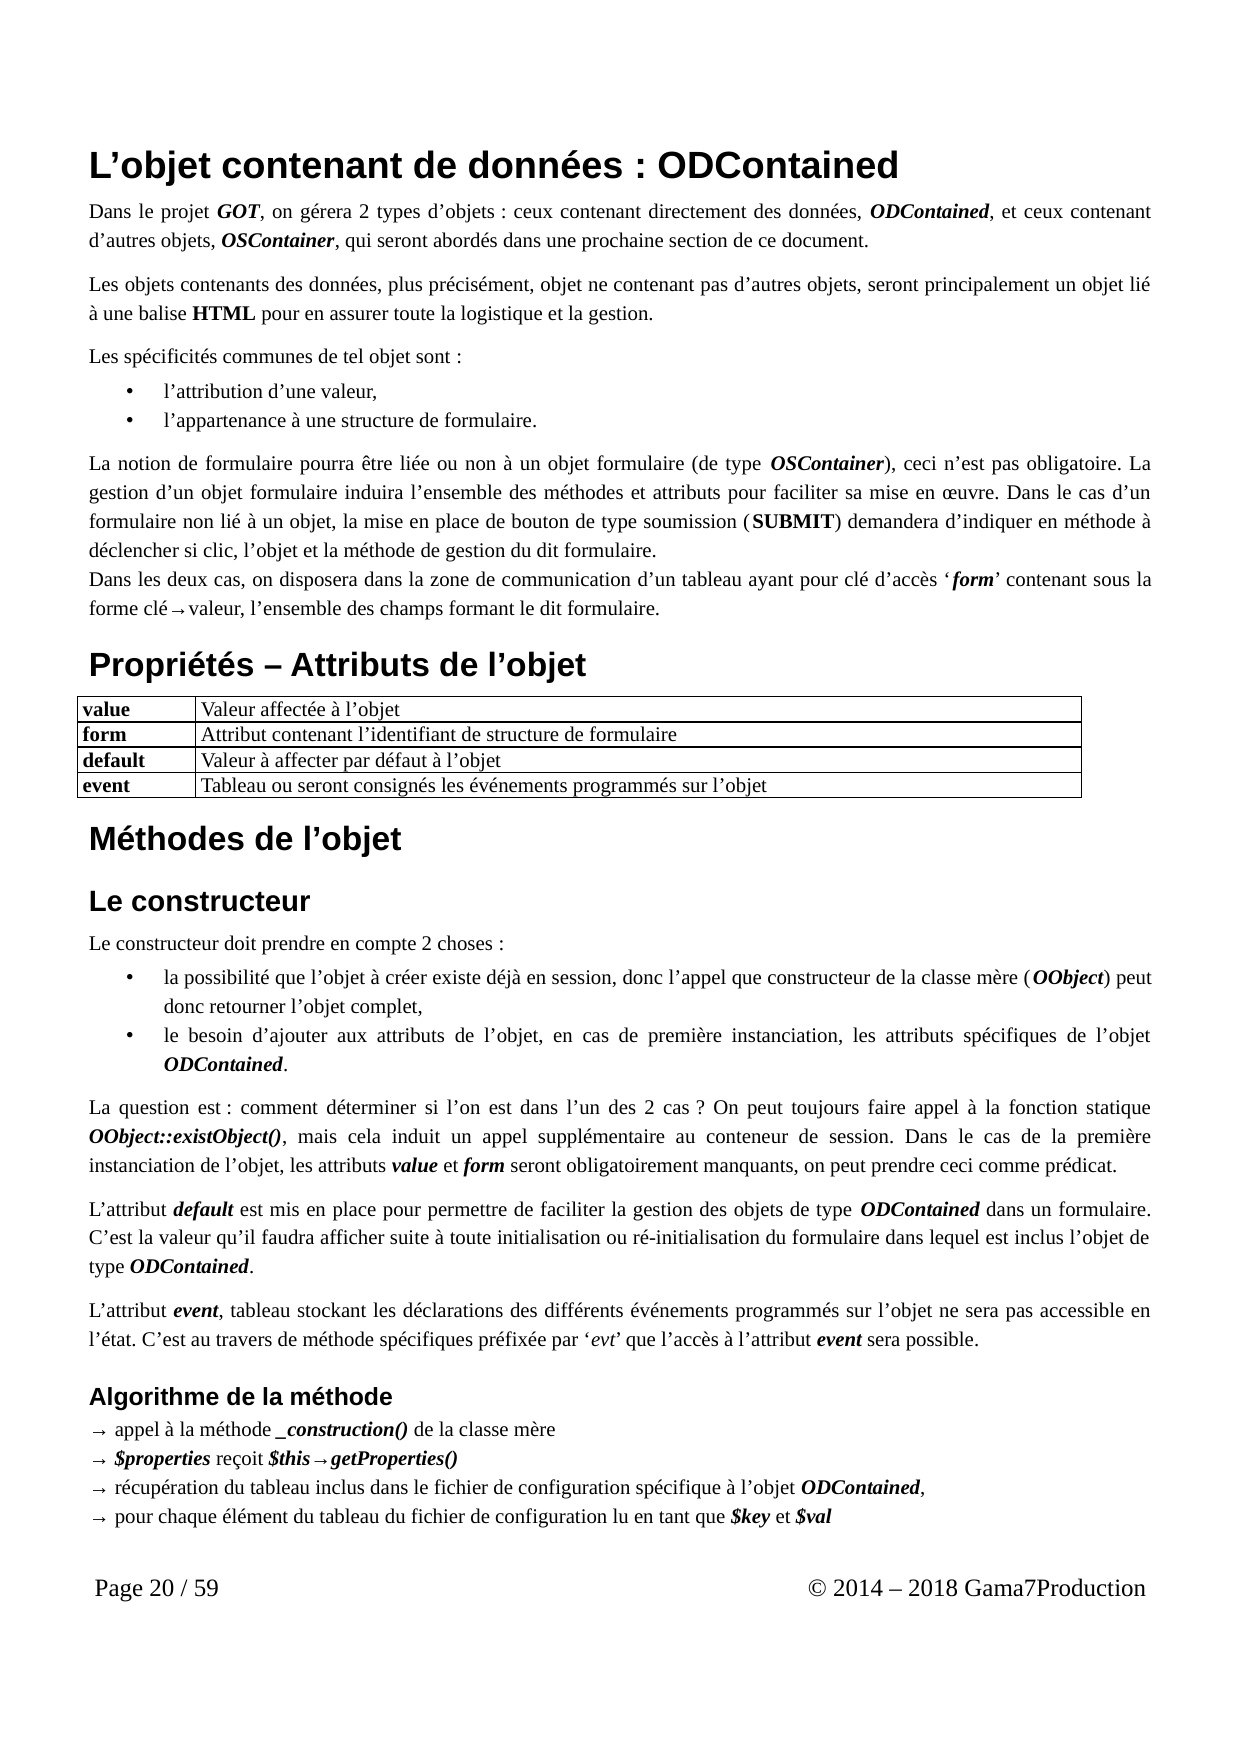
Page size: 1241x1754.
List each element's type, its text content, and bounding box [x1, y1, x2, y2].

text Dans le projet GOT, on gérera 2 types d’objets : ceux contenant directement des données, ODContained, et ceux contenant d’autres objets, OSContainer, qui seront abordés dans une prochaine section de ce document. [88, 199, 1152, 252]
text → $properties reçoit $this→getProperties() [88, 1446, 1152, 1470]
table_cell Attribut contenant l’identifiant de structure de formulaire [196, 723, 1081, 746]
subtitle Propriétés – Attributs de l’objet [88, 645, 1152, 684]
text Le constructeur doit prendre en compte 2 choses : [88, 931, 1152, 954]
text Les spécificités communes de tel objet sont : [88, 344, 1152, 368]
table_cell Valeur à affecter par défaut à l’objet [196, 748, 1081, 772]
text → récupération du tableau inclus dans le fichier de configuration spécifique à l’objet ODContained, [88, 1475, 1152, 1499]
subtitle Algorithme de la méthode [88, 1382, 1152, 1411]
list l’attribution d’une valeur, [126, 379, 1152, 403]
text L’attribut default est mis en place pour permettre de faciliter la gestion des objets de type ODContained dans un formulaire. C’est la valeur qu’il faudra afficher suite à toute initialisation ou ré-initialisation du formulaire dans lequel est inclus l’objet de type ODContained. [88, 1196, 1152, 1278]
text L’attribut event, tableau stockant les déclarations des différents événements programmés sur l’objet ne sera pas accessible en l’état. C’est au travers de méthode spécifiques préfixée par ‘evt’ que l’accès à l’attribut event sera possible. [88, 1298, 1152, 1351]
subtitle L’objet contenant de données : ODContained [88, 143, 1152, 187]
text → pour chaque élément du tableau du fichier de configuration lu en tant que $key et $val [88, 1504, 1152, 1528]
table_cell form [78, 723, 195, 746]
text La question est : comment déterminer si l’on est dans l’un des 2 cas ? On peut toujours faire appel à la fonction statique OObject::existObject(), mais cela induit un appel supplémentaire au conteneur de session. Dans le cas de la première instanciation de l’objet, les attributs value et form seront obligatoirement manquants, on peut prendre ceci comme prédicat. [88, 1095, 1152, 1177]
table_cell Tableau ou seront consignés les événements programmés sur l’objet [196, 773, 1081, 797]
text La notion de formulaire pourra être liée ou non à un objet formulaire (de type OSContainer), ceci n’est pas obligatoire. La gestion d’un objet formulaire induira l’ensemble des méthodes et attributs pour faciliter sa mise en œuvre. Dans le cas d’un formulaire non lié à un objet, la mise en place de bouton de type soumission (SUBMIT) demandera d’indiquer en méthode à déclencher si clic, l’objet et la méthode de gestion du dit formulaire. [88, 451, 1152, 562]
list le besoin d’ajouter aux attributs de l’objet, en cas de première instanciation, les attributs spécifiques de l’objet ODContained. [126, 1023, 1152, 1076]
text Dans les deux cas, on disposera dans la zone de communication d’un tableau ayant pour clé d’accès ‘form’ contenant sous la forme clé→valeur, l’ensemble des champs formant le dit formulaire. [88, 567, 1152, 619]
table_header value [78, 697, 195, 721]
list l’appartenance à une structure de formulaire. [126, 407, 1152, 432]
subtitle Méthodes de l’objet [88, 818, 1152, 857]
text → appel à la méthode _construction() de la classe mère [88, 1417, 1152, 1441]
subtitle Le constructeur [88, 884, 1152, 918]
text Les objets contenants des données, plus précisément, objet ne contenant pas d’autres objets, seront principalement un objet lié à une balise HTML pour en assurer toute la logistique et la gestion. [88, 272, 1152, 324]
table_cell default [78, 748, 195, 772]
table_cell event [78, 773, 195, 797]
table_header Valeur affectée à l’objet [196, 697, 1081, 721]
list la possibilité que l’objet à créer existe déjà en session, donc l’appel que constructeur de la classe mère (OObject) peut donc retourner l’objet complet, [126, 965, 1152, 1018]
